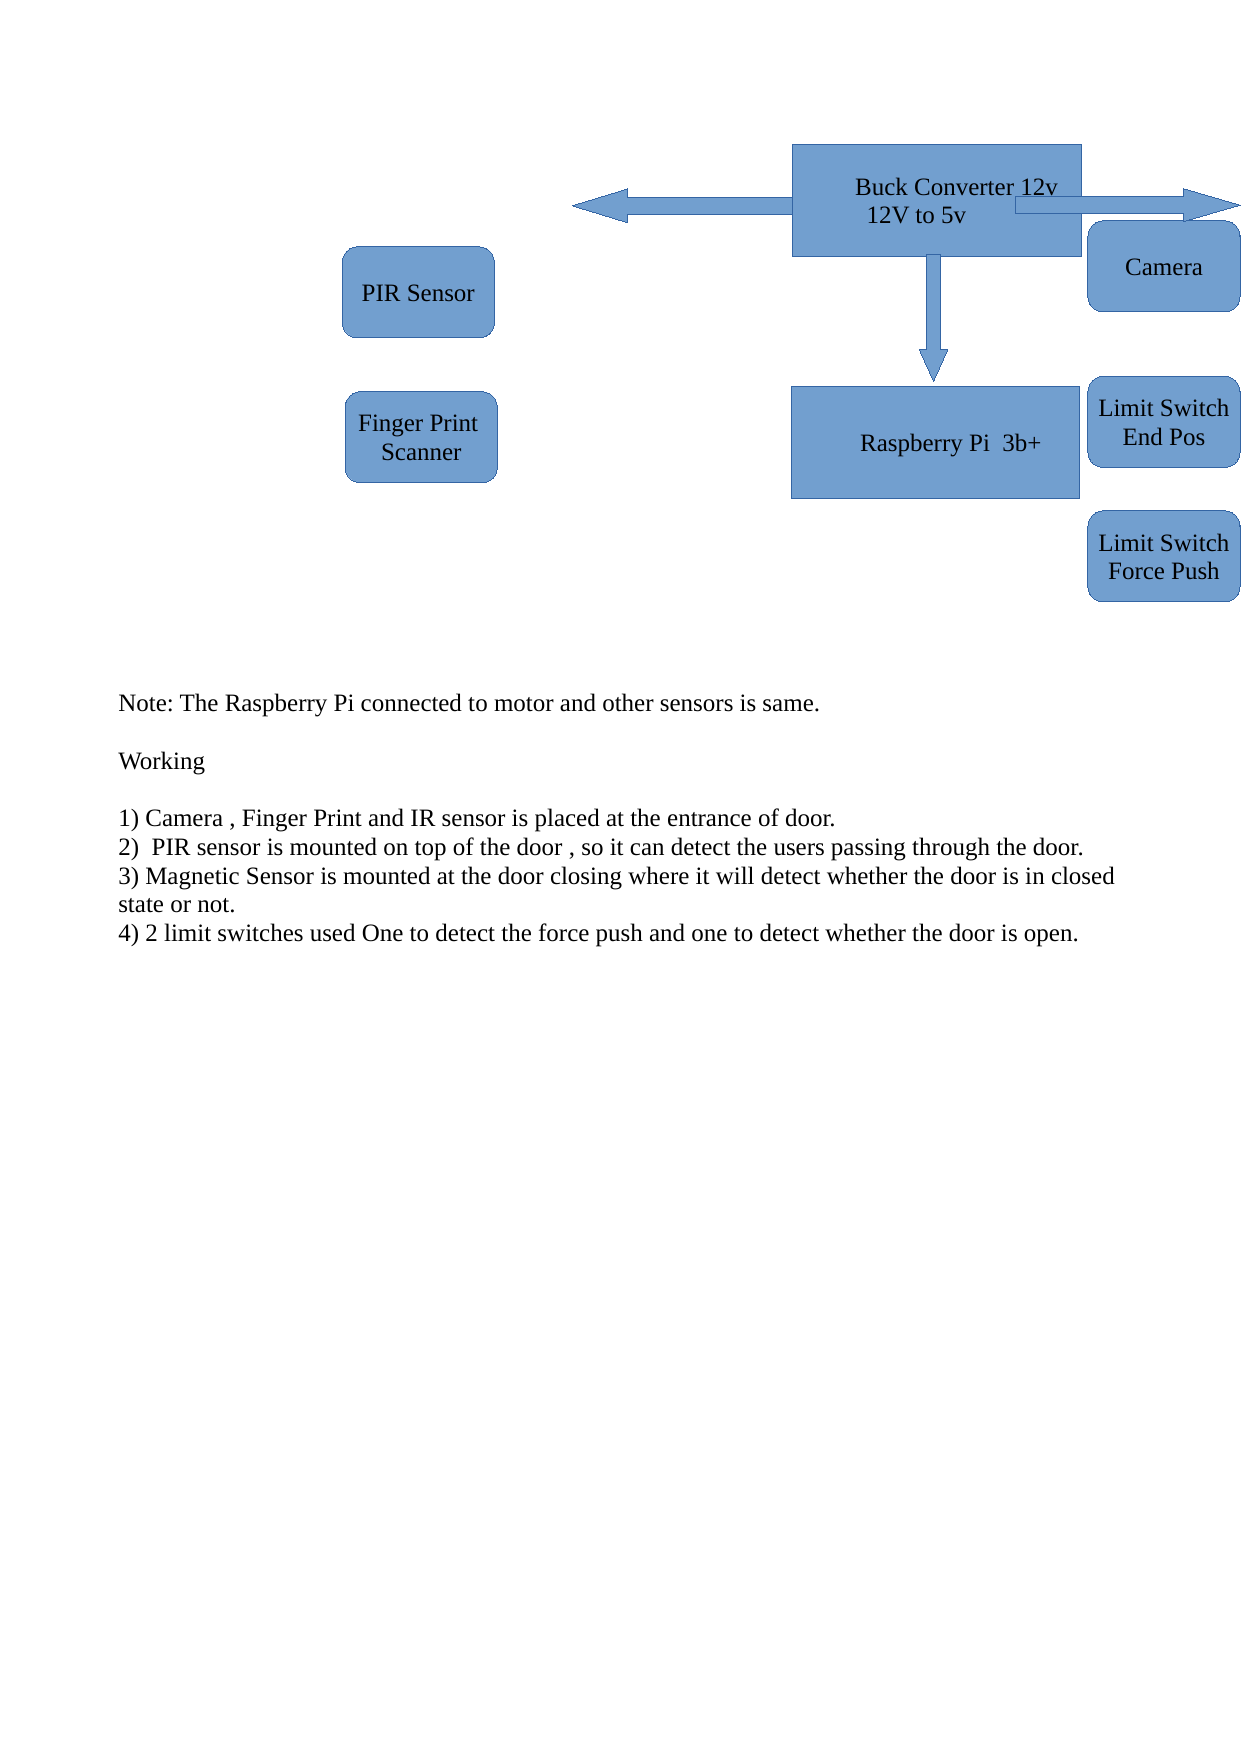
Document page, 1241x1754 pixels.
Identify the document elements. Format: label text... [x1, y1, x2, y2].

text Note: The Raspberry Pi connected to motor and other sensors is same. [118, 688, 1122, 717]
text 3) Magnetic Sensor is mounted at the door closing where it will detect whether the door is in closed state or not. [118, 861, 1122, 918]
text 2) PIR sensor is mounted on top of the door , so it can detect the users passing through the door. [118, 832, 1122, 861]
text 1) Camera , Finger Print and IR sensor is placed at the entrance of door. [118, 803, 1122, 832]
text 4) 2 limit switches used One to detect the force push and one to detect whether the door is open. [118, 918, 1122, 947]
text Working [118, 746, 1122, 774]
